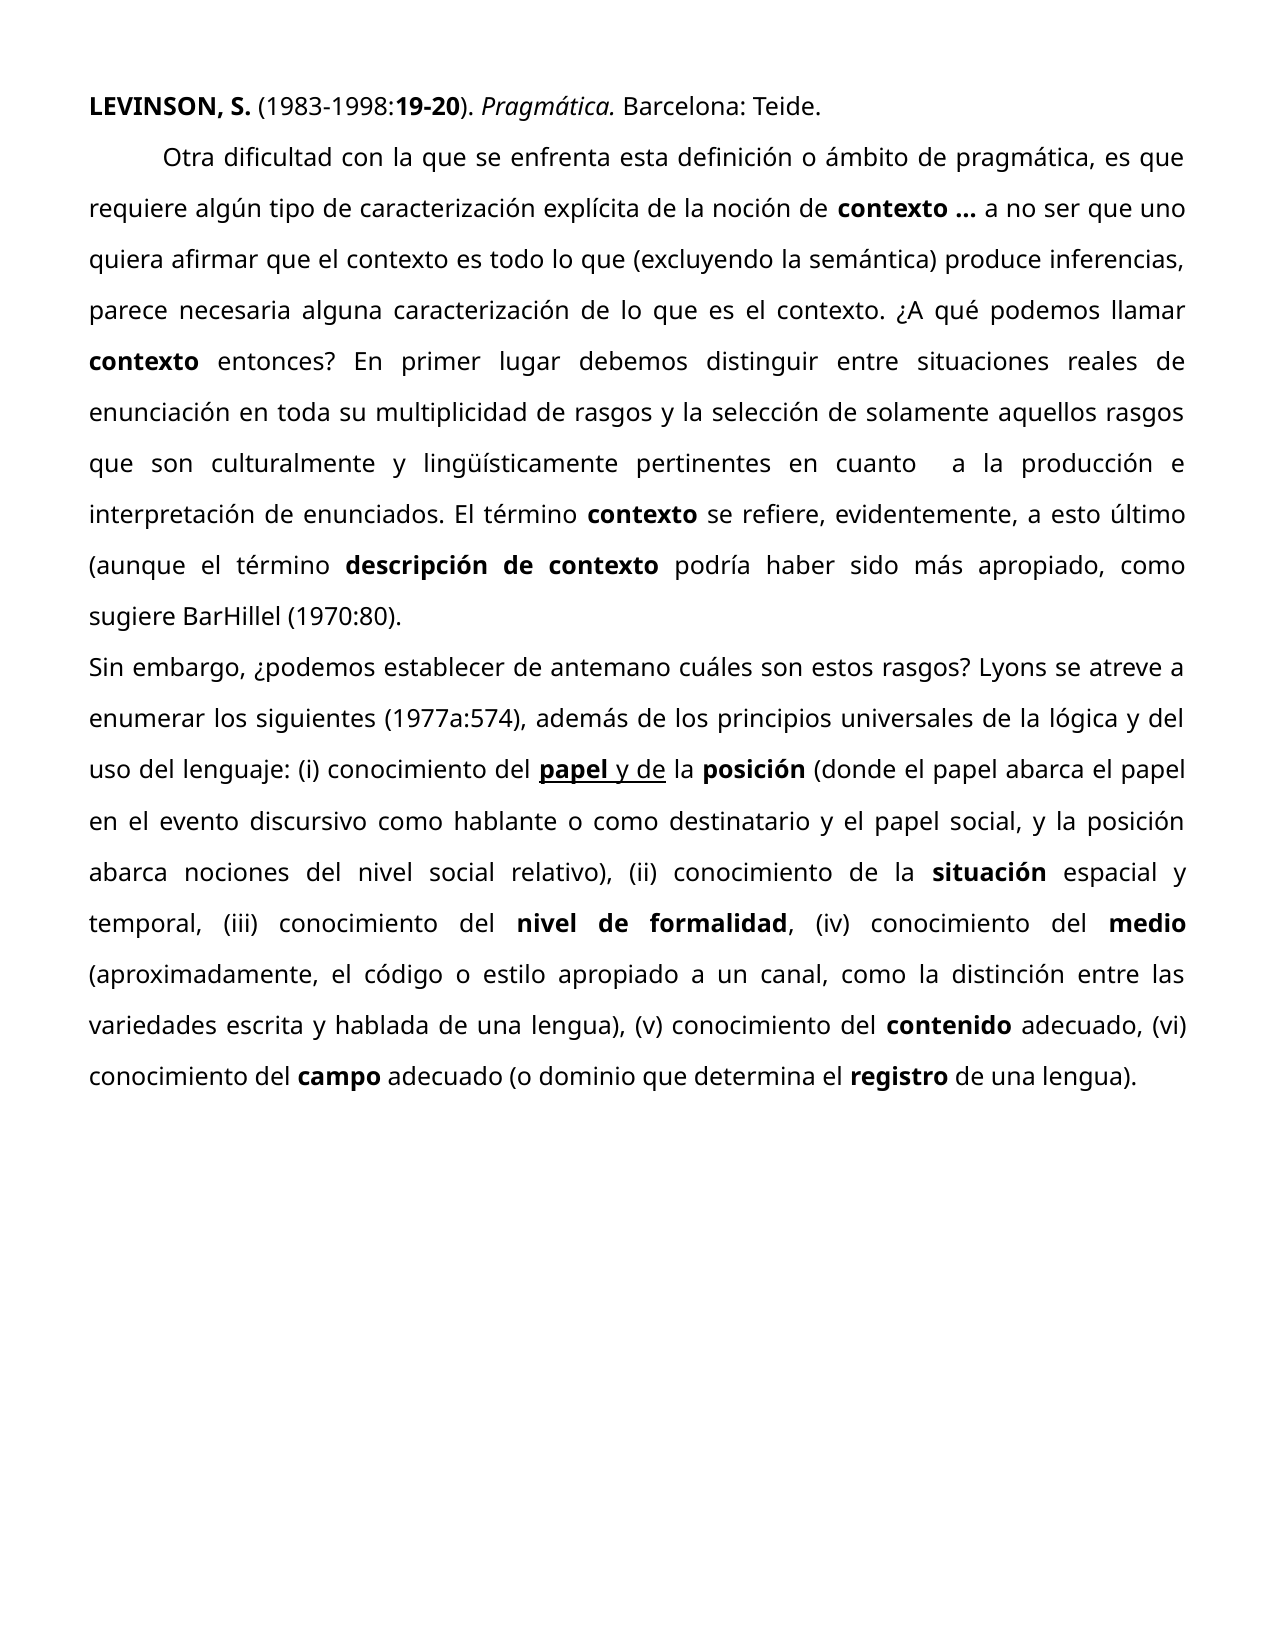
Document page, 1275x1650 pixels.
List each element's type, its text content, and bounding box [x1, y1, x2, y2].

text Sin embargo, ¿podemos establecer de antemano cuáles son estos rasgos? Lyons se atreve a enumerar los siguientes (1977a:574), además de los principios universales de la lógica y del uso del lenguaje: (i) conocimiento del papel y de la posición (donde el papel abarca el papel en el evento discursivo como hablante o como destinatario y el papel social, y la posición abarca nociones del nivel social relativo), (ii) conocimiento de la situación espacial y temporal, (iii) conocimiento del nivel de formalidad, (iv) conocimiento del medio (aproximadamente, el código o estilo apropiado a un canal, como la distinción entre las variedades escrita y hablada de una lengua), (v) conocimiento del contenido adecuado, (vi) conocimiento del campo adecuado (o dominio que determina el registro de una lengua). [88, 650, 1186, 1092]
text Otra dificultad con la que se enfrenta esta definición o ámbito de pragmática, es que requiere algún tipo de caracterización explícita de la noción de contexto … a no ser que uno quiera afirmar que el contexto es todo lo que (excluyendo la semántica) produce inferencias, parece necesaria alguna caracterización de lo que es el contexto. ¿A qué podemos llamar contexto entonces? En primer lugar debemos distinguir entre situaciones reales de enunciación en toda su multiplicidad de rasgos y la selección de solamente aquellos rasgos que son culturalmente y lingüísticamente pertinentes en cuanto a la producción e interpretación de enunciados. El término contexto se refiere, evidentemente, a esto último (aunque el término descripción de contexto podría haber sido más apropiado, como sugiere BarHillel (1970:80). [88, 139, 1186, 633]
text LEVINSON, S. (1983-1998:19-20). Pragmática. Barcelona: Teide. [88, 88, 1186, 123]
